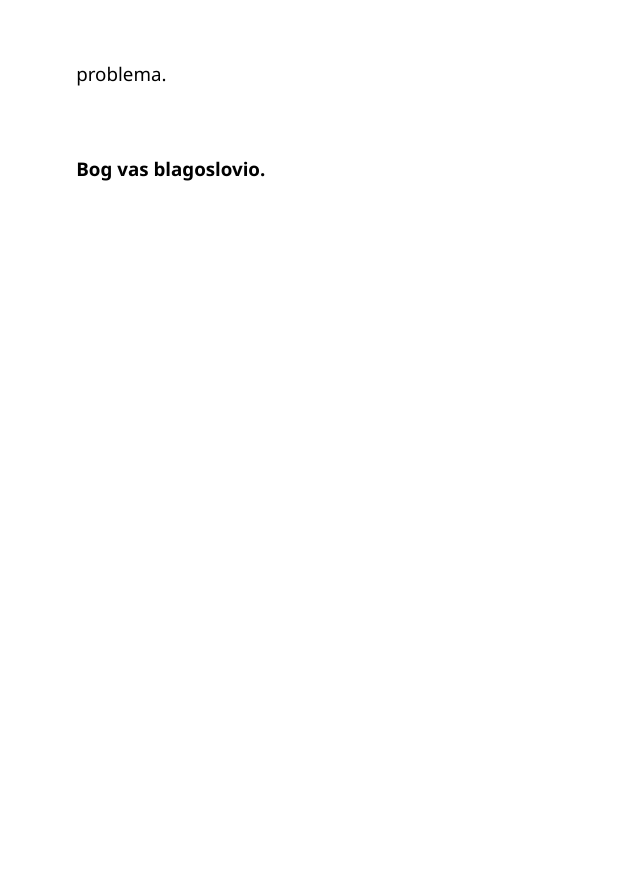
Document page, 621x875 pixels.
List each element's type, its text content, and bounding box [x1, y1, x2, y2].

text problema. [76, 62, 535, 87]
text Bog vas blagoslovio. [76, 156, 535, 181]
